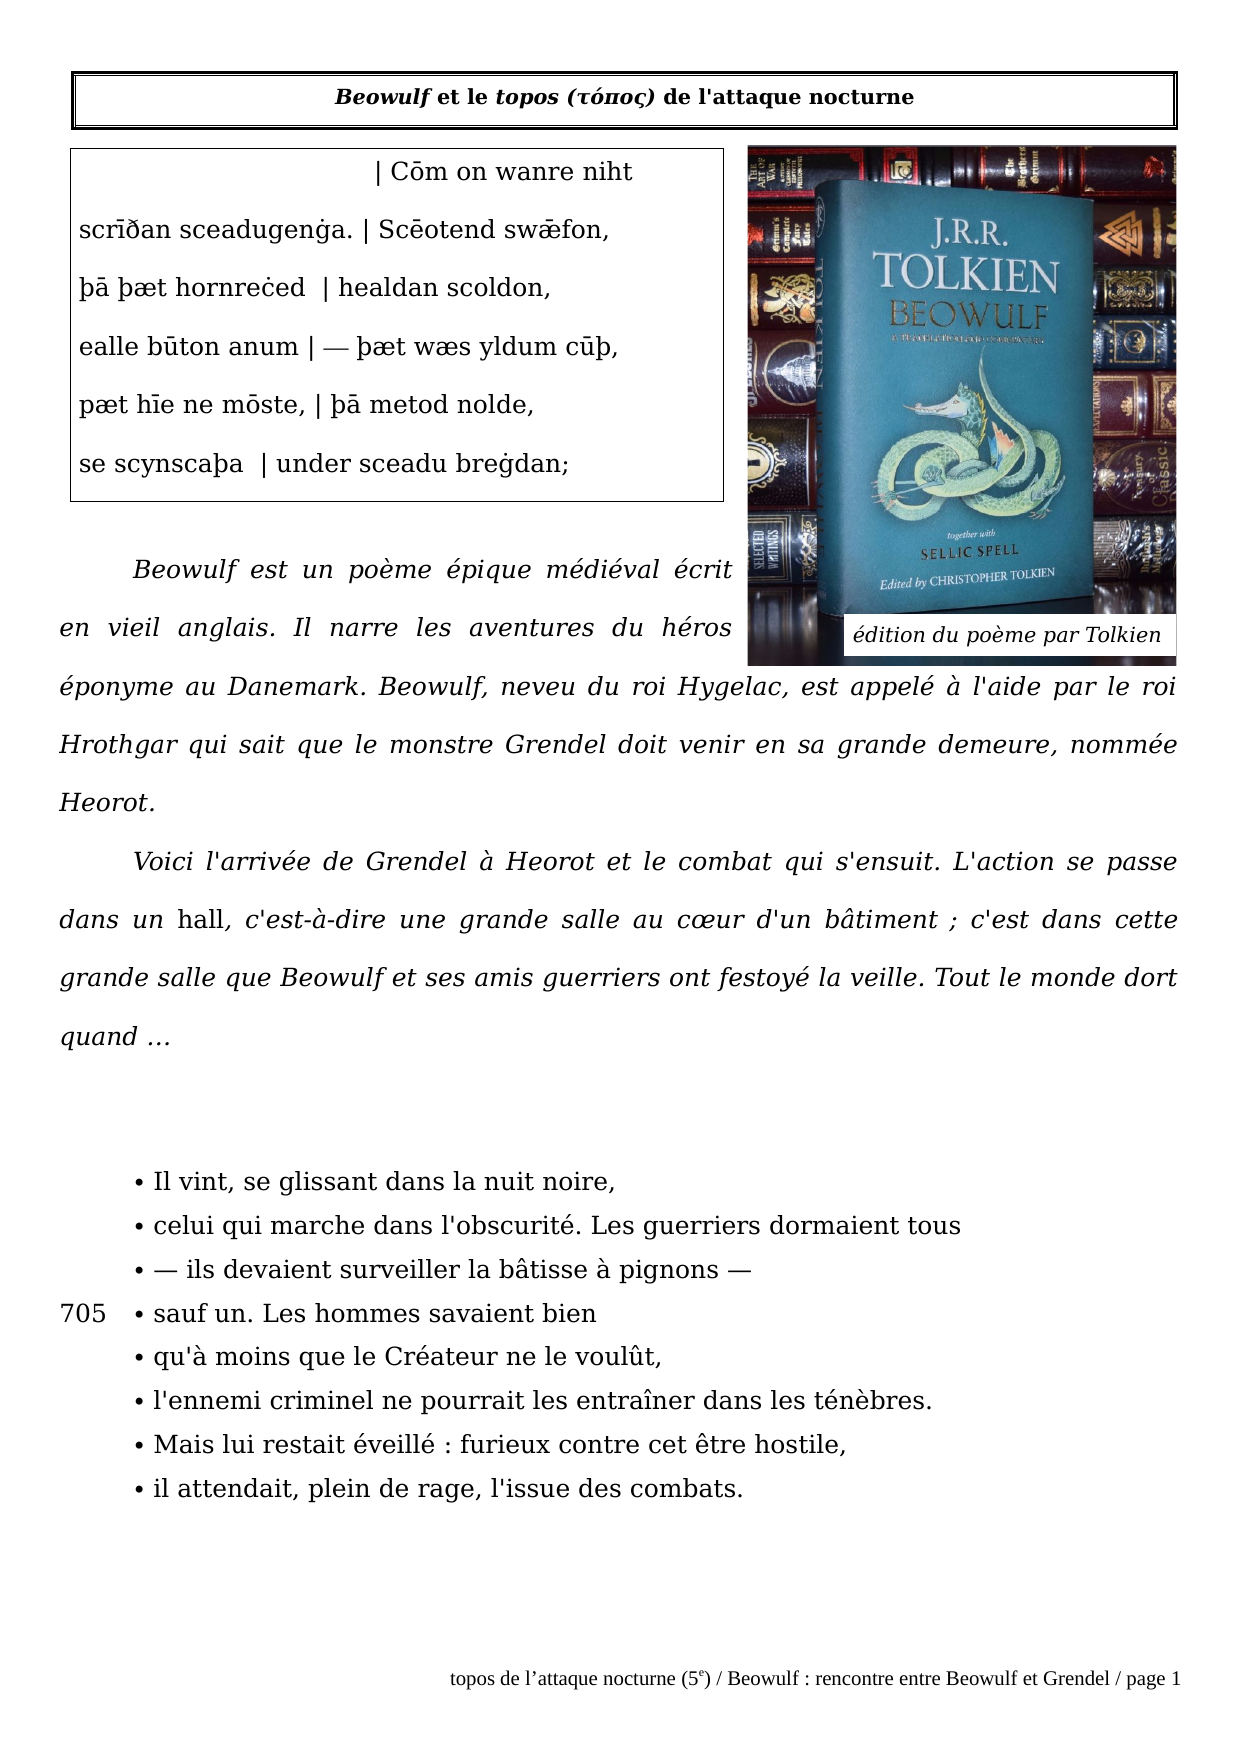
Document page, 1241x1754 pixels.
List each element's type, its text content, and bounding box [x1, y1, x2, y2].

text édition du poème par Tolkien [853, 623, 1168, 647]
text Beowulf est un poème épique médiéval écrit en vieil anglais. Il narre les aventures du héros éponyme au Danemark. Beowulf, neveu du roi Hygelac, est appelé à l'aide par le roi Hrothgar qui sait que le monstre Grendel doit venir en sa grande demeure, nommée Heorot. [59, 555, 1181, 817]
text Voici l'arrivée de Grendel à Heorot et le combat qui s'ensuit. L'action se passe dans un hall, c'est-à-dire une grande salle au cœur d'un bâtiment ; c'est dans cette grande salle que Beowulf et ses amis guerriers ont festoyé la veille. Tout le monde dort quand … [59, 847, 1181, 1051]
text Beowulf et le topos (τόπος) de l'attaque nocturne [85, 85, 1165, 109]
picture [747, 145, 1177, 666]
text ∙ Il vint, se glissant dans la nuit noire, ∙ celui qui marche dans l'obscurité. Les guerriers dormaient tous ∙ — ils devaient surveiller la bâtisse à pignons — 705 ∙ sauf un. Les hommes savaient bien ∙ qu'à moins que le Créateur ne le voulût, ∙ l'ennemi criminel ne pourrait les entraîner dans les ténèbres. ∙ Mais lui restait éveillé : furieux contre cet être hostile, ∙ il attendait, plein de rage, l'issue des combats. [59, 1167, 1181, 1503]
text | Cōm on wanre niht scrīðan sceadugenġa. | Scēotend swǣfon, þā þæt hornreċed | healdan scoldon, ealle būton anum | — þæt wæs yldum cūþ, pæt hīe ne mōste, | þā metod nolde, se scynscaþa | under sceadu breġdan; [78, 157, 714, 478]
